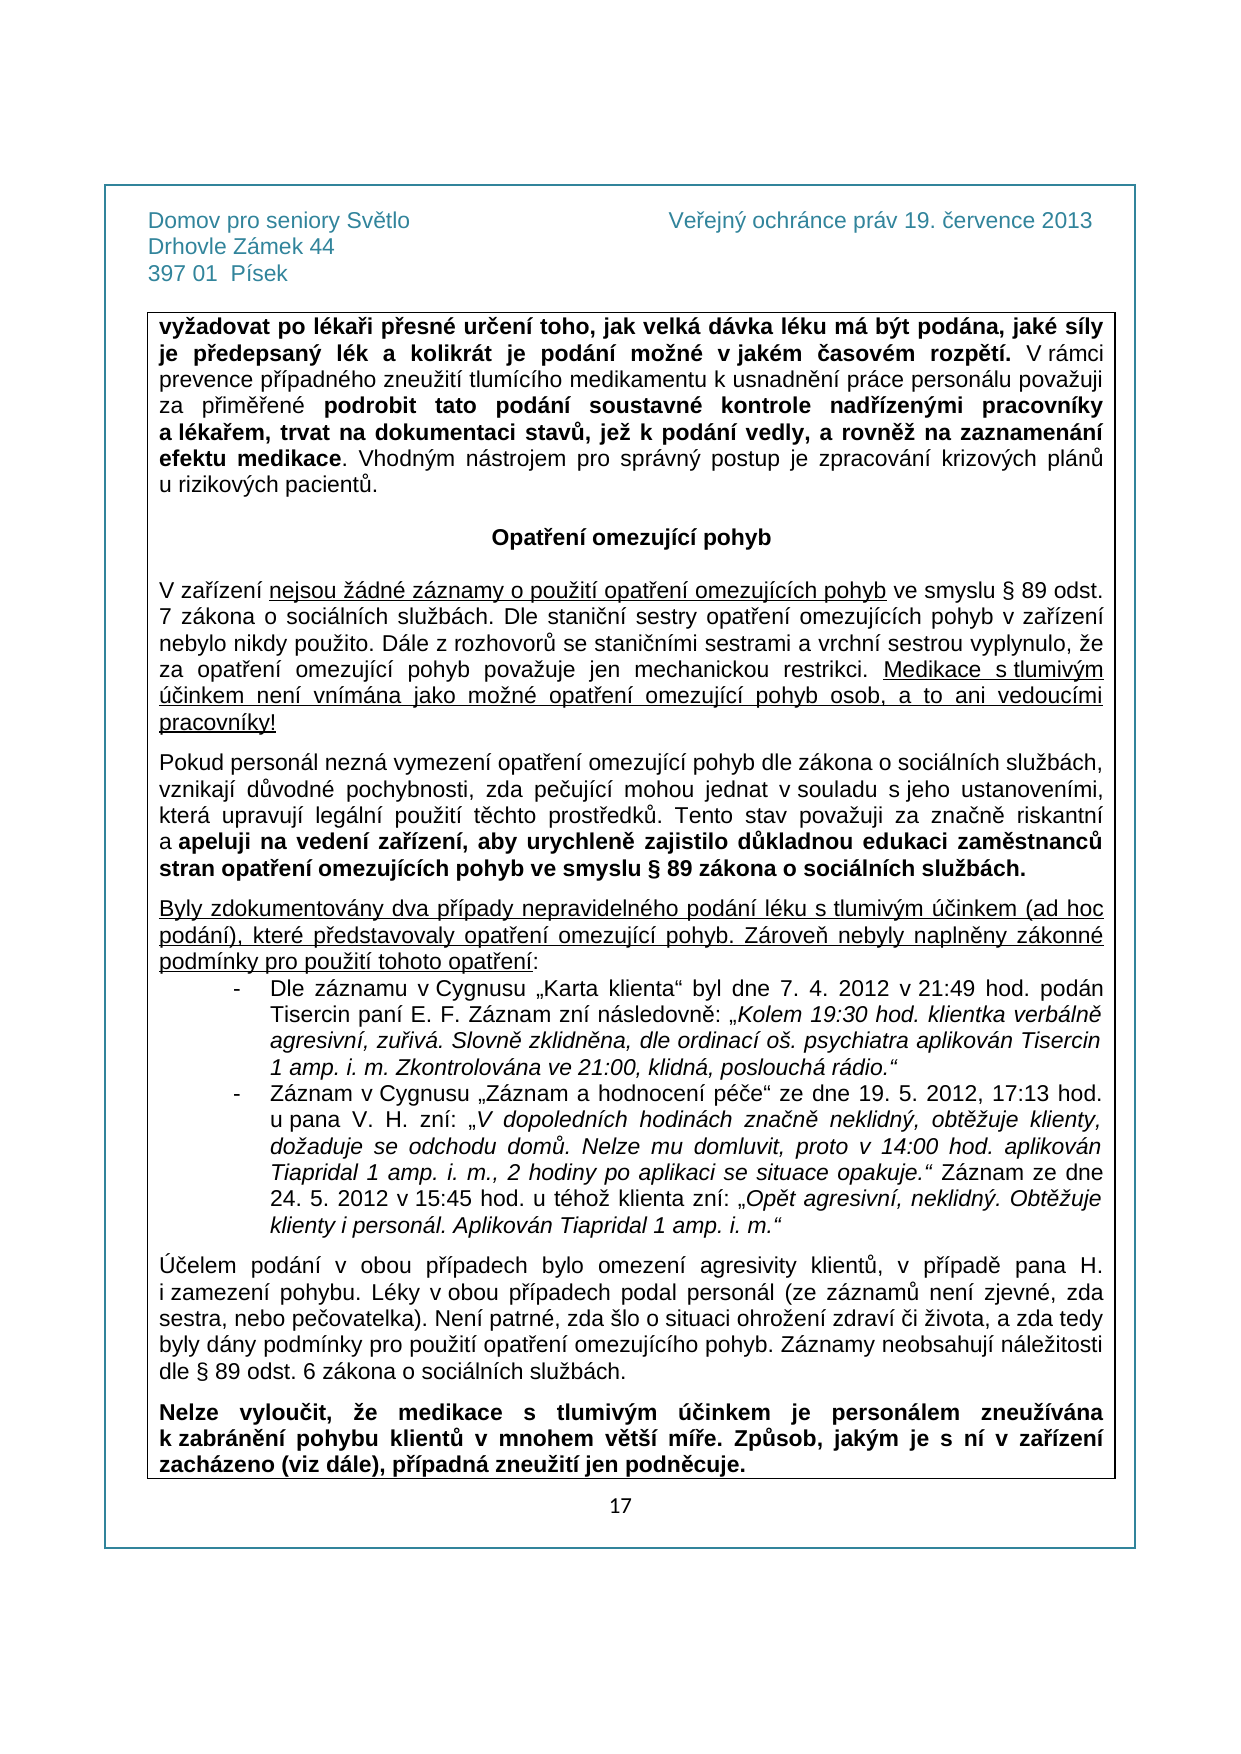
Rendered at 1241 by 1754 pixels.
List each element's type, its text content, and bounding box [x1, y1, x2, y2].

table_cell vyžadovat po lékaři přesné určení toho, jak velká dávka léku má být podána, jaké síly je předepsaný lék a kolikrát je podání možné v jakém časovém rozpětí. V rámci prevence případného zneužití tlumícího medikamentu k usnadnění práce personálu považuji za přiměřené podrobit tato podání soustavné kontrole nadřízenými pracovníky a lékařem, trvat na dokumentaci stavů, jež k podání vedly, a rovněž na zaznamenání efektu medikace. Vhodným nástrojem pro správný postup je zpracování krizových plánů u rizikových pacientů. Opatření omezující pohyb V zařízení nejsou žádné záznamy o použití opatření omezujících pohyb ve smyslu § 89 odst. 7 zákona o sociálních službách. Dle staniční sestry opatření omezujících pohyb v zařízení nebylo nikdy použito. Dále z rozhovorů se staničními sestrami a vrchní sestrou vyplynulo, že za opatření omezující pohyb považuje jen mechanickou restrikci. Medikace s tlumivým účinkem není vnímána jako možné opatření omezující pohyb osob, a to ani vedoucími pracovníky! Pokud personál nezná vymezení opatření omezující pohyb dle zákona o sociálních službách, vznikají důvodné pochybnosti, zda pečující mohou jednat v souladu s jeho ustanoveními, která upravují legální použití těchto prostředků. Tento stav považuji za značně riskantní a apeluji na vedení zařízení, aby urychleně zajistilo důkladnou edukaci zaměstnanců stran opatření omezujících pohyb ve smyslu § 89 zákona o sociálních službách. Byly zdokumentovány dva případy nepravidelného podání léku s tlumivým účinkem (ad hoc podání), které představovaly opatření omezující pohyb. Zároveň nebyly naplněny zákonné podmínky pro použití tohoto opatření: Dle záznamu v Cygnusu „Karta klienta“ byl dne 7. 4. 2012 v 21:49 hod. podán Tisercin paní E. F. Záznam zní následovně: „Kolem 19:30 hod. klientka verbálně agresivní, zuřivá. Slovně zklidněna, dle ordinací oš. psychiatra aplikován Tisercin 1 amp. i. m. Zkontrolována ve 21:00, klidná, poslouchá rádio.“ Záznam v Cygnusu „Záznam a hodnocení péče“ ze dne 19. 5. 2012, 17:13 hod. u pana V. H. zní: „V dopoledních hodinách značně neklidný, obtěžuje klienty, dožaduje se odchodu domů. Nelze mu domluvit, proto v 14:00 hod. aplikován Tiapridal 1 amp. i. m., 2 hodiny po aplikaci se situace opakuje.“ Záznam ze dne 24. 5. 2012 v 15:45 hod. u téhož klienta zní: „Opět agresivní, neklidný. Obtěžuje klienty i personál. Aplikován Tiapridal 1 amp. i. m.“ Účelem podání v obou případech bylo omezení agresivity klientů, v případě pana H. i zamezení pohybu. Léky v obou případech podal personál (ze záznamů není zjevné, zda sestra, nebo pečovatelka). Není patrné, zda šlo o situaci ohrožení zdraví či života, a zda tedy byly dány podmínky pro použití opatření omezujícího pohyb. Záznamy neobsahují náležitosti dle § 89 odst. 6 zákona o sociálních službách. Nelze vyloučit, že medikace s tlumivým účinkem je personálem zneužívána k zabránění pohybu klientů v mnohem větší míře. Způsob, jakým je s ní v zařízení zacházeno (viz dále), případná zneužití jen podněcuje. [148, 313, 1114, 1478]
